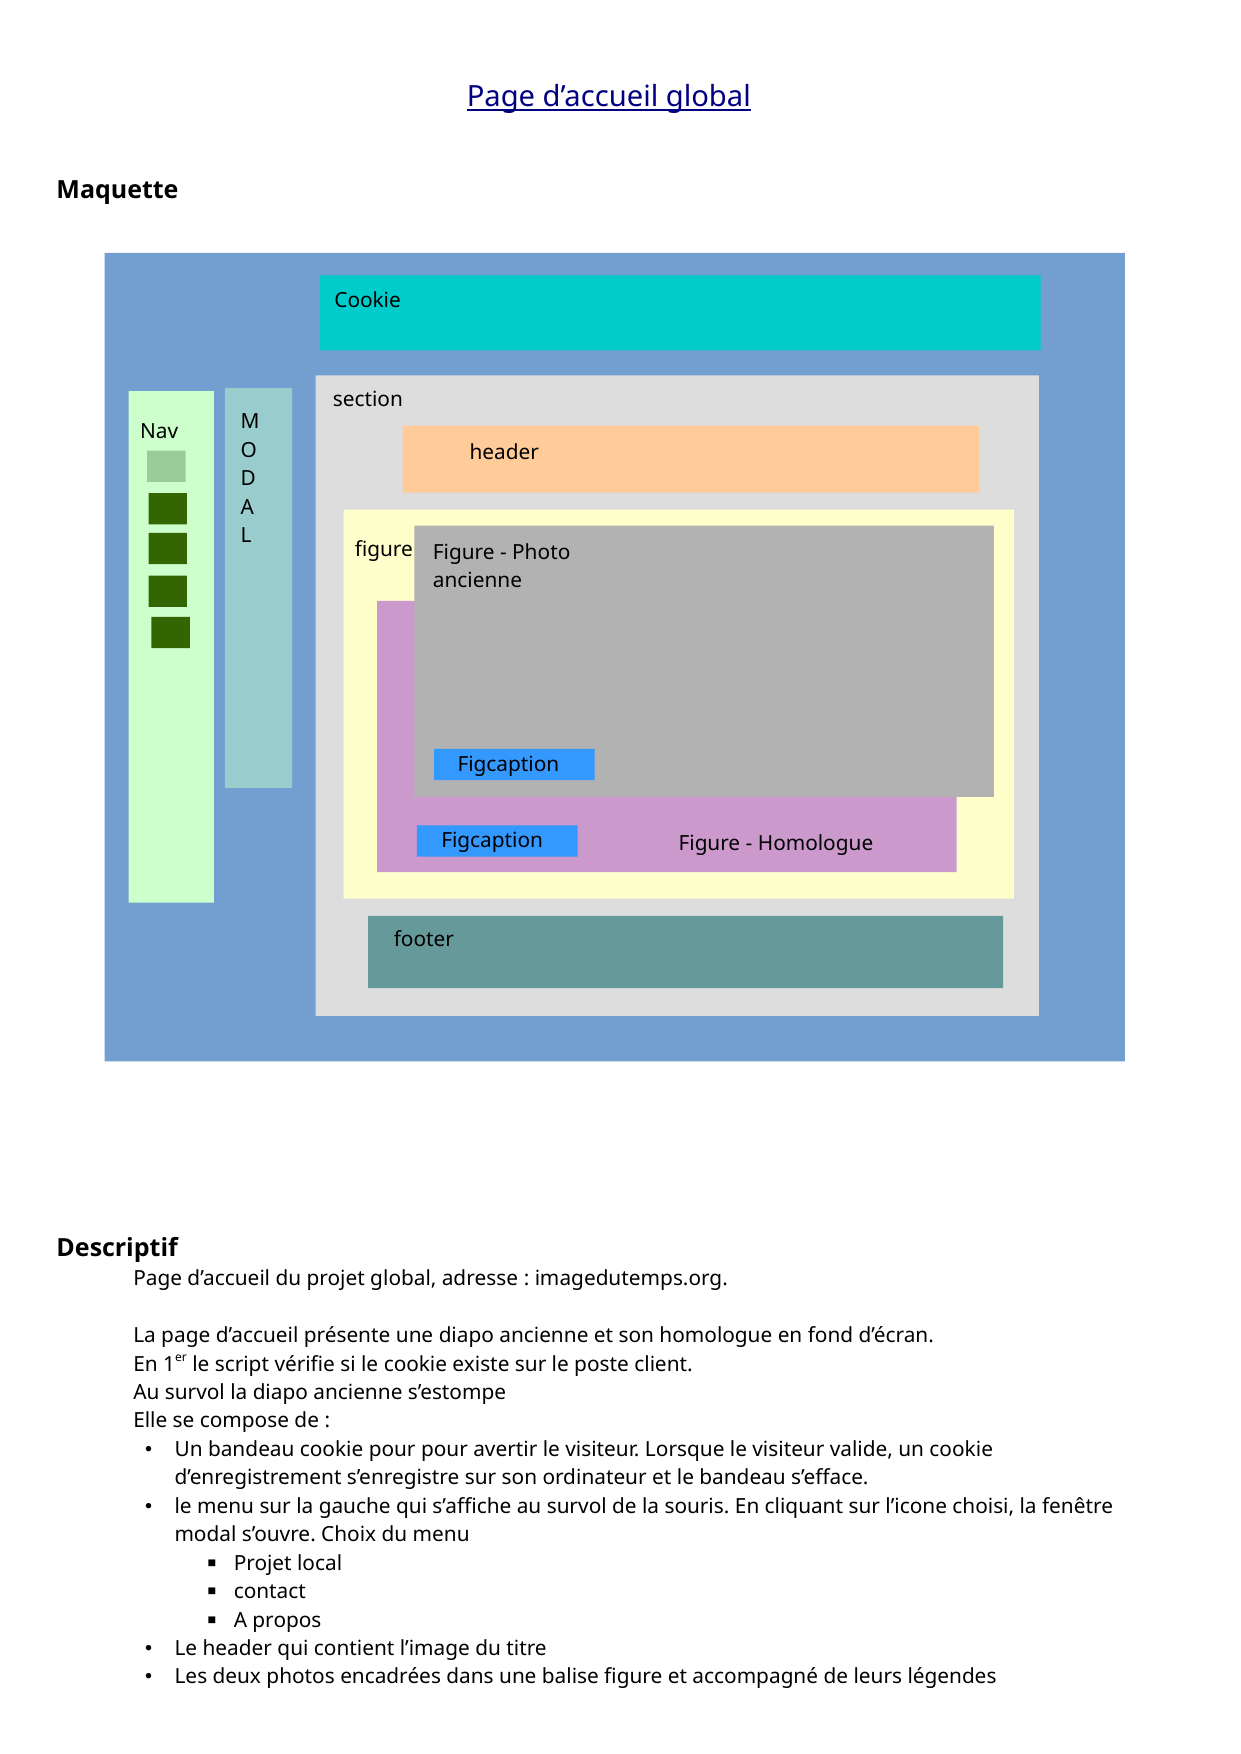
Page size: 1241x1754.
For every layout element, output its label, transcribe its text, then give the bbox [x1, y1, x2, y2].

list Un bandeau cookie pour pour avertir le visiteur. Lorsque le visiteur valide, un cookie d’enregistrement s’enregistre sur son ordinateur et le bandeau s’efface. [145, 1434, 1161, 1491]
list Le header qui contient l’image du titre [145, 1633, 1161, 1662]
list le menu sur la gauche qui s’affiche au survol de la souris. En cliquant sur l’icone choisi, la fenêtre modal s’ouvre. Choix du menu [145, 1491, 1161, 1548]
list Les deux photos encadrées dans une balise figure et accompagné de leurs légendes [145, 1662, 1161, 1690]
text La page d’accueil présente une diapo ancienne et son homologue en fond d’écran. [56, 1320, 1161, 1349]
text Page d’accueil du projet global, adresse : imagedutemps.org. [56, 1263, 1161, 1292]
text Elle se compose de : [56, 1406, 1161, 1434]
text Page d’accueil global [56, 75, 1161, 115]
list Projet local [204, 1548, 1161, 1576]
text Descriptif [56, 1229, 1161, 1263]
list A propos [204, 1605, 1161, 1633]
text Maquette [56, 172, 1161, 206]
list contact [204, 1576, 1161, 1605]
text Au survol la diapo ancienne s’estompe [56, 1377, 1161, 1406]
text En 1er le script vérifie si le cookie existe sur le poste client. [56, 1349, 1161, 1377]
